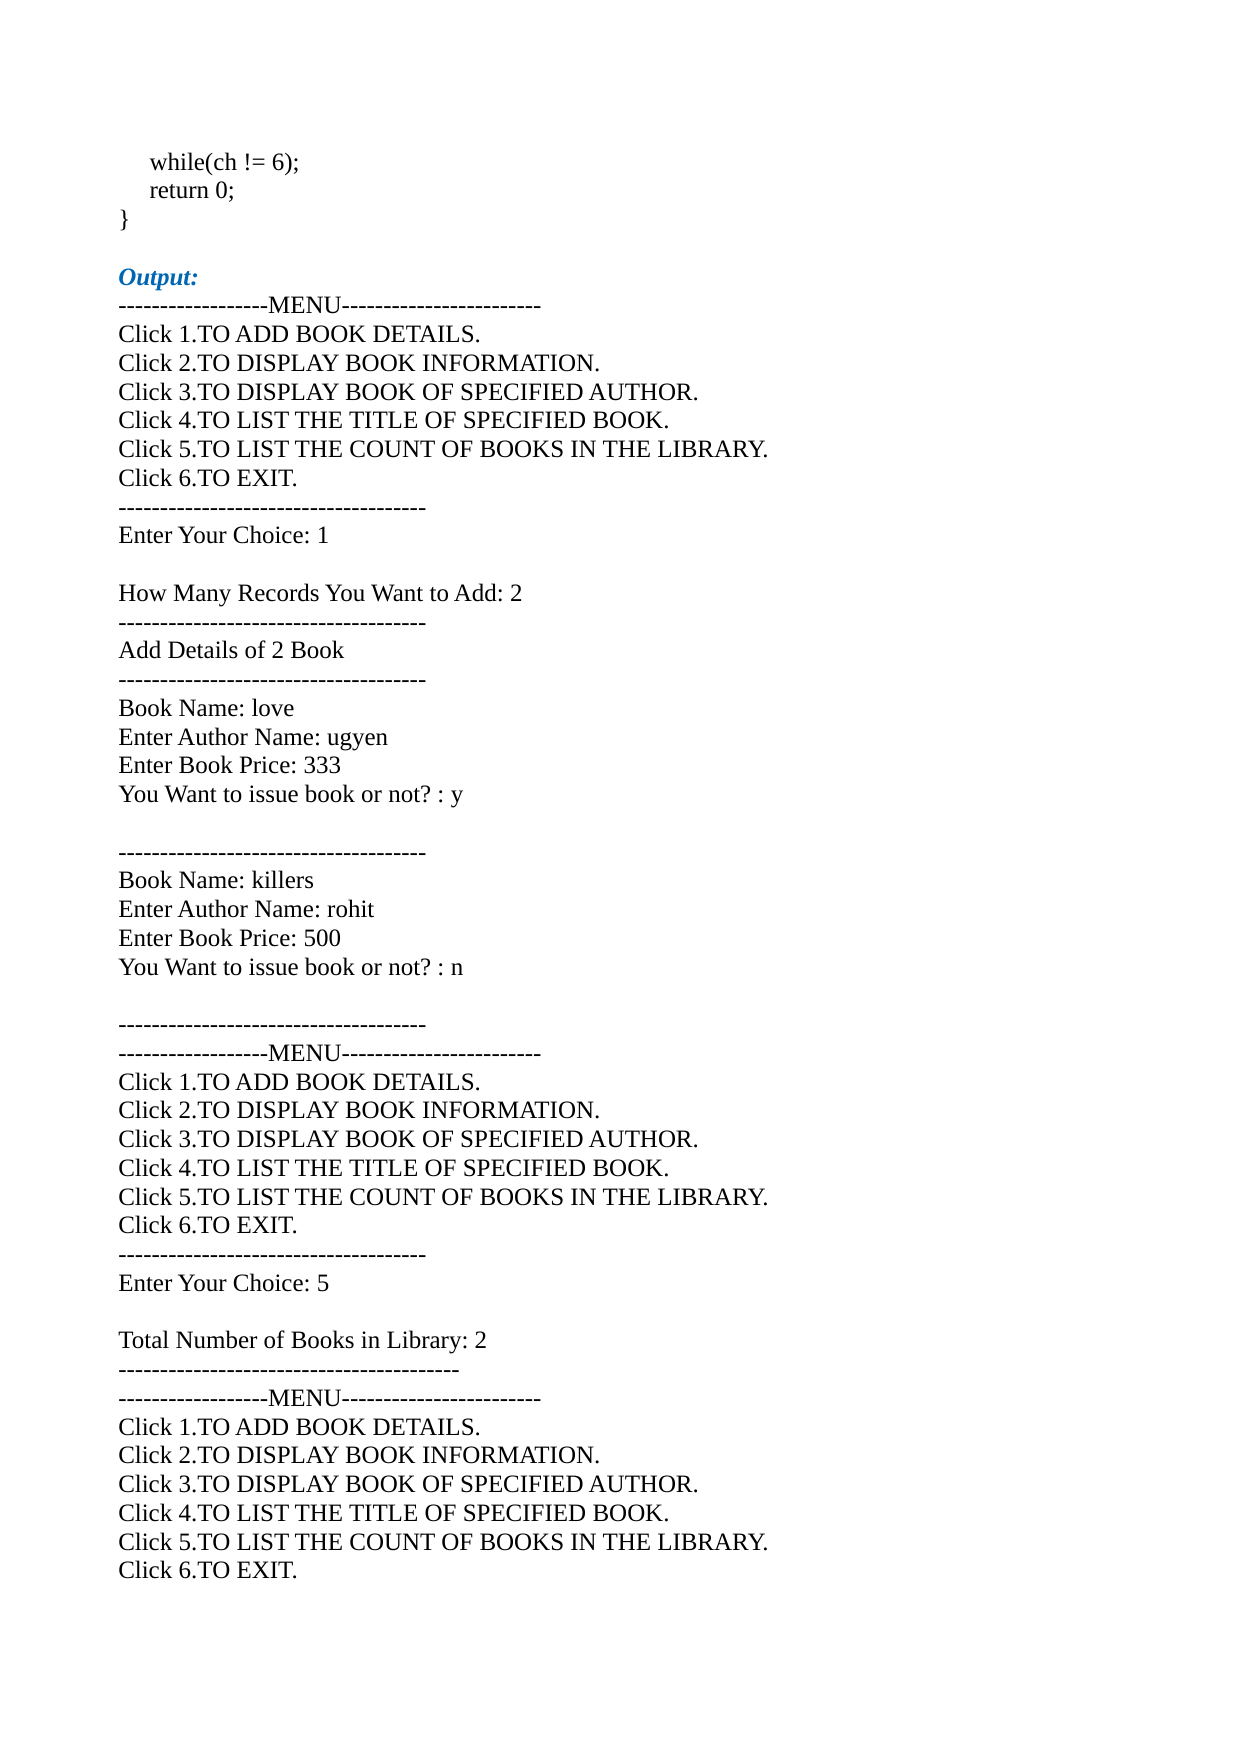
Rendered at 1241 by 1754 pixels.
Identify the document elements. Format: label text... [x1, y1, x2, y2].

text while(ch != 6); [118, 147, 1122, 176]
text ------------------------------------- [118, 492, 1122, 521]
text ------------------MENU------------------------ [118, 1038, 1122, 1067]
text ------------------------------------- [118, 1239, 1122, 1268]
text ------------------------------------- [118, 1009, 1122, 1038]
text Click 5.TO LIST THE COUNT OF BOOKS IN THE LIBRARY. [118, 434, 1122, 463]
text Add Details of 2 Book [118, 636, 1122, 664]
text Click 2.TO DISPLAY BOOK INFORMATION. [118, 1096, 1122, 1124]
text Enter Book Price: 500 [118, 923, 1122, 952]
text Click 2.TO DISPLAY BOOK INFORMATION. [118, 348, 1122, 377]
text ----------------------------------------- [118, 1354, 1122, 1383]
text Click 3.TO DISPLAY BOOK OF SPECIFIED AUTHOR. [118, 1124, 1122, 1153]
text Click 2.TO DISPLAY BOOK INFORMATION. [118, 1441, 1122, 1469]
text Click 4.TO LIST THE TITLE OF SPECIFIED BOOK. [118, 1153, 1122, 1182]
text Enter Author Name: ugyen [118, 722, 1122, 751]
text Click 6.TO EXIT. [118, 1211, 1122, 1239]
text ------------------MENU------------------------ [118, 291, 1122, 319]
text Book Name: killers [118, 866, 1122, 894]
text Enter Book Price: 333 [118, 751, 1122, 779]
text Click 3.TO DISPLAY BOOK OF SPECIFIED AUTHOR. [118, 377, 1122, 406]
text } [118, 204, 1122, 233]
text ------------------------------------- [118, 607, 1122, 636]
text You Want to issue book or not? : n [118, 952, 1122, 981]
text Enter Author Name: rohit [118, 894, 1122, 923]
text Click 1.TO ADD BOOK DETAILS. [118, 319, 1122, 348]
text You Want to issue book or not? : y [118, 779, 1122, 808]
text return 0; [118, 176, 1122, 204]
text How Many Records You Want to Add: 2 [118, 578, 1122, 607]
text Book Name: love [118, 693, 1122, 722]
text Enter Your Choice: 5 [118, 1268, 1122, 1297]
text Click 5.TO LIST THE COUNT OF BOOKS IN THE LIBRARY. [118, 1527, 1122, 1556]
text ------------------------------------- [118, 837, 1122, 866]
text Click 4.TO LIST THE TITLE OF SPECIFIED BOOK. [118, 1498, 1122, 1527]
text Total Number of Books in Library: 2 [118, 1326, 1122, 1354]
text Click 1.TO ADD BOOK DETAILS. [118, 1412, 1122, 1441]
text Click 6.TO EXIT. [118, 463, 1122, 492]
text Output: [118, 262, 1122, 291]
text ------------------------------------- [118, 664, 1122, 693]
text Click 3.TO DISPLAY BOOK OF SPECIFIED AUTHOR. [118, 1469, 1122, 1498]
text Click 1.TO ADD BOOK DETAILS. [118, 1067, 1122, 1096]
text ------------------MENU------------------------ [118, 1383, 1122, 1412]
text Click 6.TO EXIT. [118, 1556, 1122, 1584]
text Click 5.TO LIST THE COUNT OF BOOKS IN THE LIBRARY. [118, 1182, 1122, 1211]
text Enter Your Choice: 1 [118, 521, 1122, 549]
text Click 4.TO LIST THE TITLE OF SPECIFIED BOOK. [118, 406, 1122, 434]
